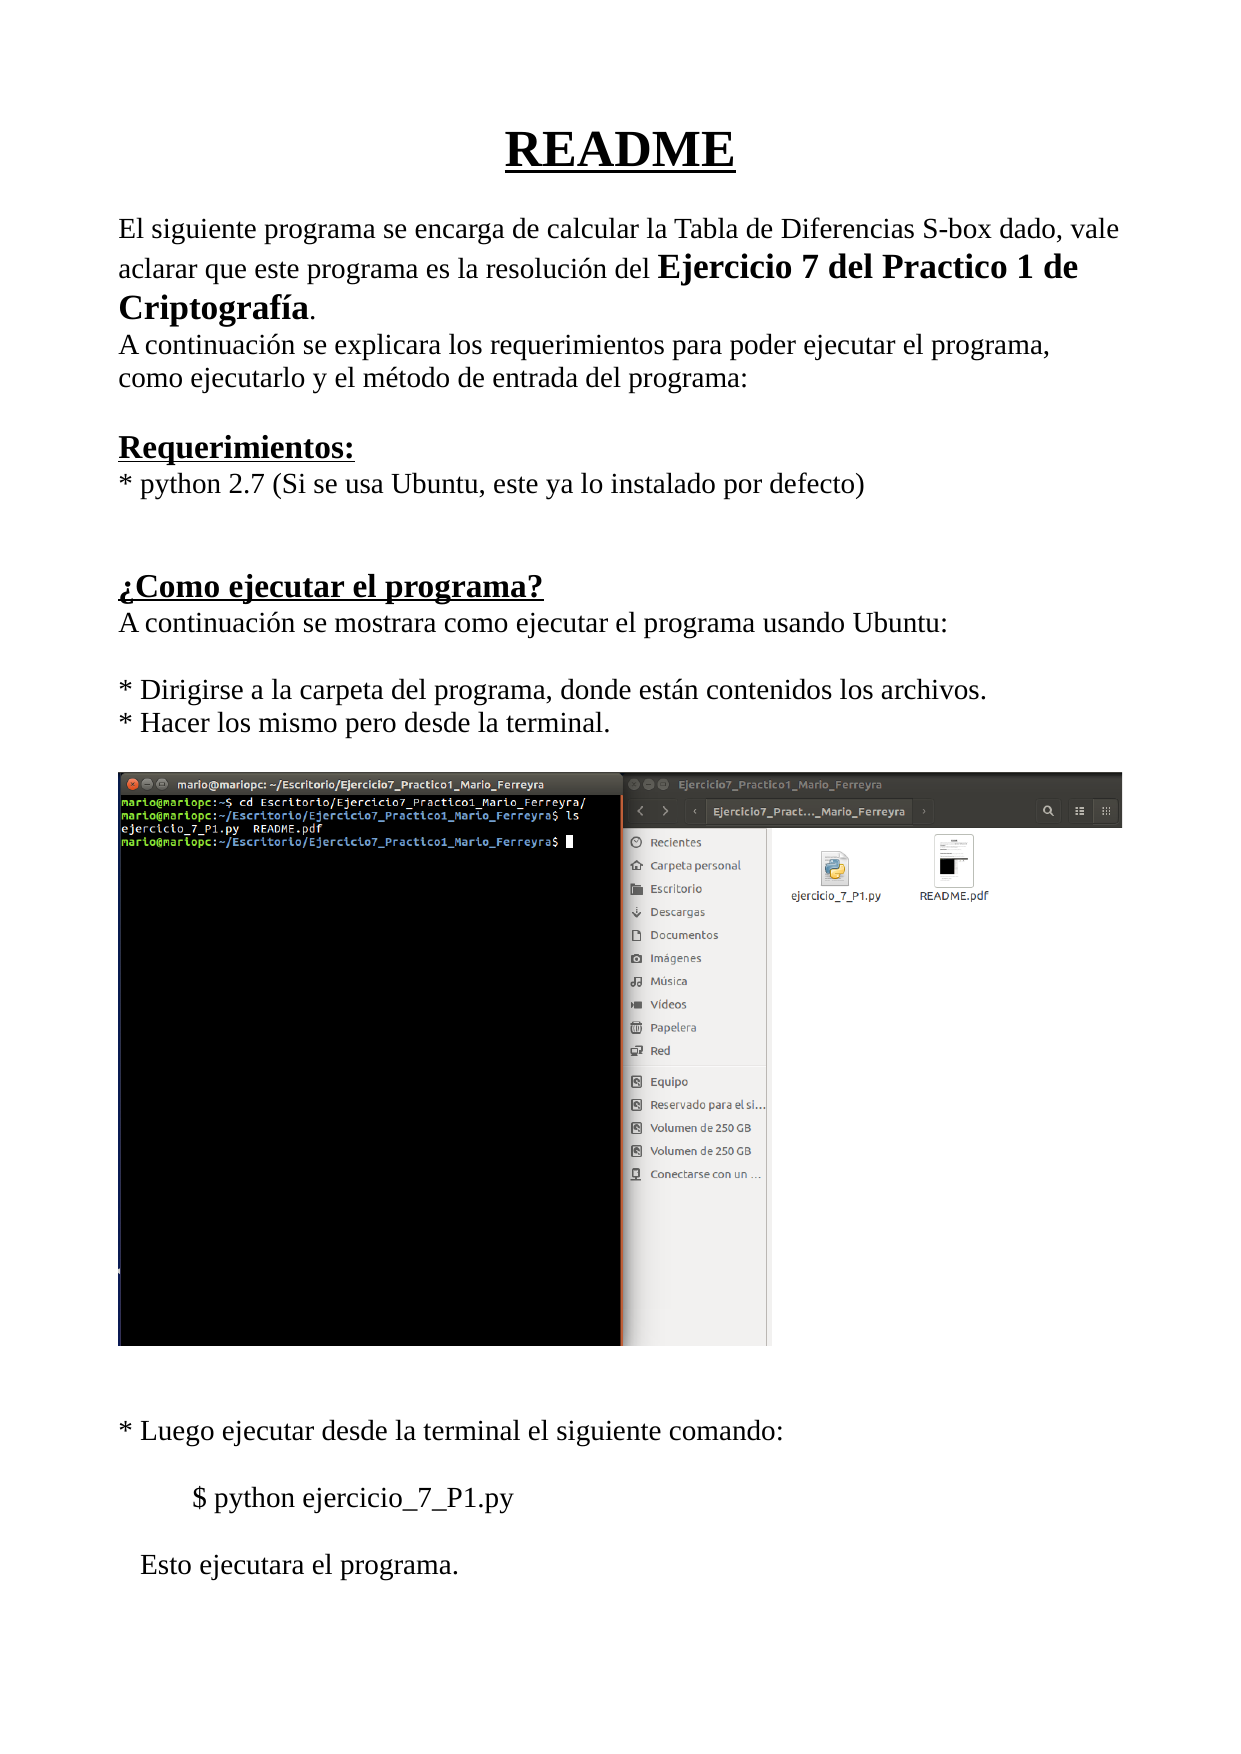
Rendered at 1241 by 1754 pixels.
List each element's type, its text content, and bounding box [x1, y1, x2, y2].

text Esto ejecutara el programa. [118, 1547, 1122, 1580]
text A continuación se mostrara como ejecutar el programa usando Ubuntu: [118, 605, 1122, 638]
picture [118, 772, 1123, 1346]
text README [118, 118, 1122, 178]
text * python 2.7 (Si se usa Ubuntu, este ya lo instalado por defecto) [118, 466, 1122, 499]
text Requerimientos: [118, 427, 1122, 466]
text ¿Como ejecutar el programa? [118, 566, 1122, 605]
text A continuación se explicara los requerimientos para poder ejecutar el programa, como ejecutarlo y el método de entrada del programa: [118, 327, 1122, 394]
text $ python ejercicio_7_P1.py [118, 1480, 1122, 1513]
text * Hacer los mismo pero desde la terminal. [118, 705, 1122, 739]
text * Luego ejecutar desde la terminal el siguiente comando: [118, 1413, 1122, 1446]
text El siguiente programa se encarga de calcular la Tabla de Diferencias S-box dado, vale aclarar que este programa es la resolución del Ejercicio 7 del Practico 1 de Criptografía. [118, 212, 1122, 327]
text * Dirigirse a la carpeta del programa, donde están contenidos los archivos. [118, 672, 1122, 705]
